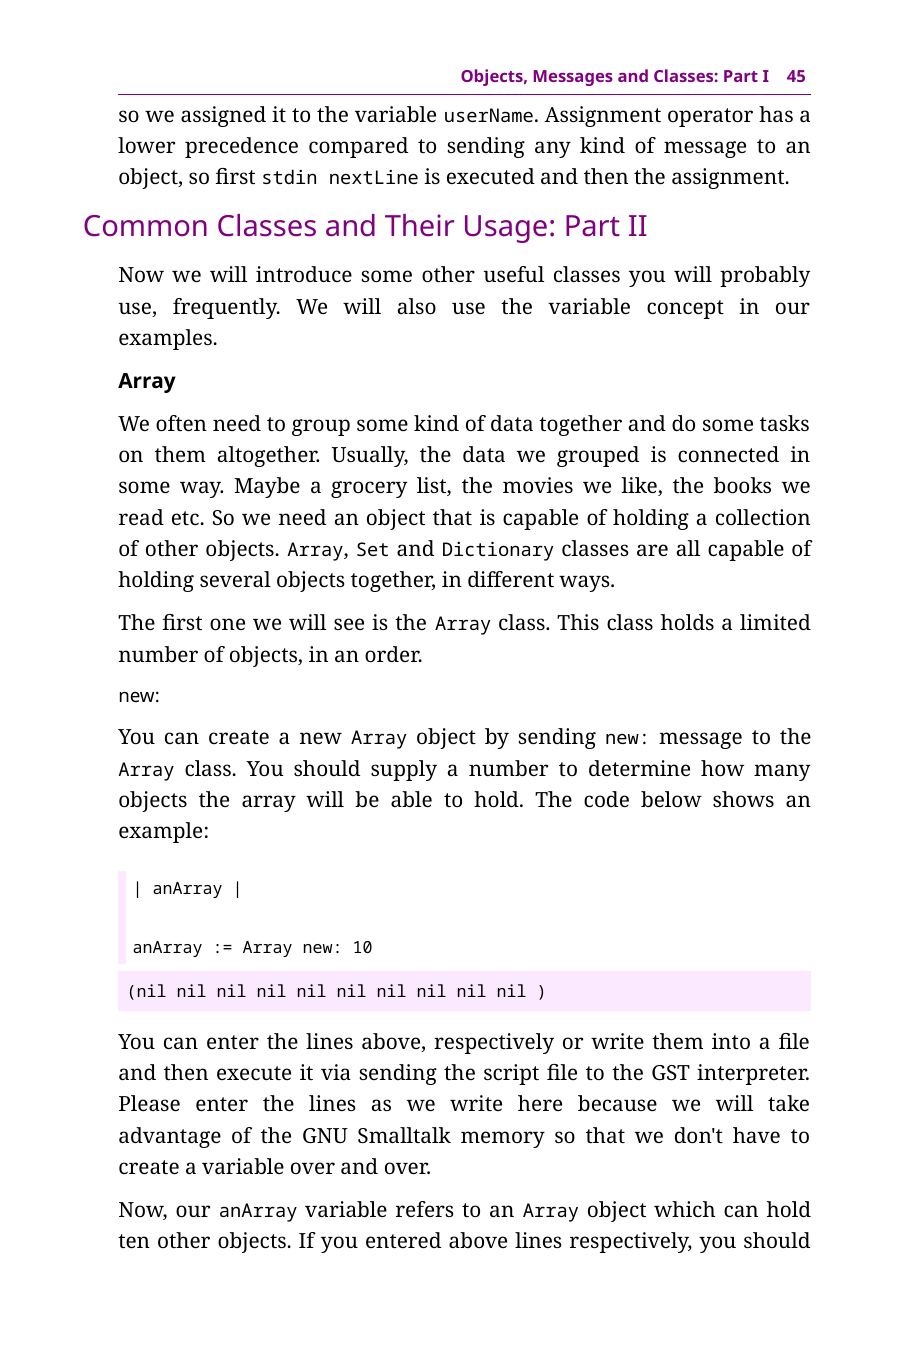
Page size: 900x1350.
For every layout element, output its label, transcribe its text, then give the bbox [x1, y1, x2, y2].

text We often need to group some kind of data together and do some tasks on them altogether. Usually, the data we grouped is connected in some way. Maybe a grocery list, the movies we like, the books we read etc. So we need an object that is capable of holding a collection of other objects. Array, Set and Dictionary classes are all capable of holding several objects together, in different ways. [118, 409, 811, 594]
subtitle Array [118, 366, 811, 394]
text Now we will introduce some other useful classes you will probably use, frequently. We will also use the variable concept in our examples. [118, 261, 811, 352]
text The first one we will see is the Array class. This class holds a limited number of objects, in an order. [118, 608, 811, 668]
subtitle Common Classes and Their Usage: Part II [83, 205, 811, 245]
text so we assigned it to the variable userName. Assignment operator has a lower precedence compared to sending any kind of message to an object, so first stdin nextLine is executed and then the assignment. [118, 100, 811, 191]
text Now, our anArray variable refers to an Array object which can hold ten other objects. If you entered above lines respectively, you should [118, 1195, 811, 1255]
text You can enter the lines above, respectively or write them into a file and then execute it via sending the script file to the GST interpreter. Please enter the lines as we write here because we will take advantage of the GNU Smalltalk memory so that we don't have to create a variable over and over. [118, 1027, 811, 1180]
text | anArray | anArray := Array new: 10 [126, 871, 811, 964]
subtitle new: [118, 683, 811, 708]
text (nil nil nil nil nil nil nil nil nil nil ) [126, 980, 803, 1002]
text You can create a new Array object by sending new: message to the Array class. You should supply a number to determine how many objects the array will be able to hold. The code below shows an example: [118, 722, 811, 845]
